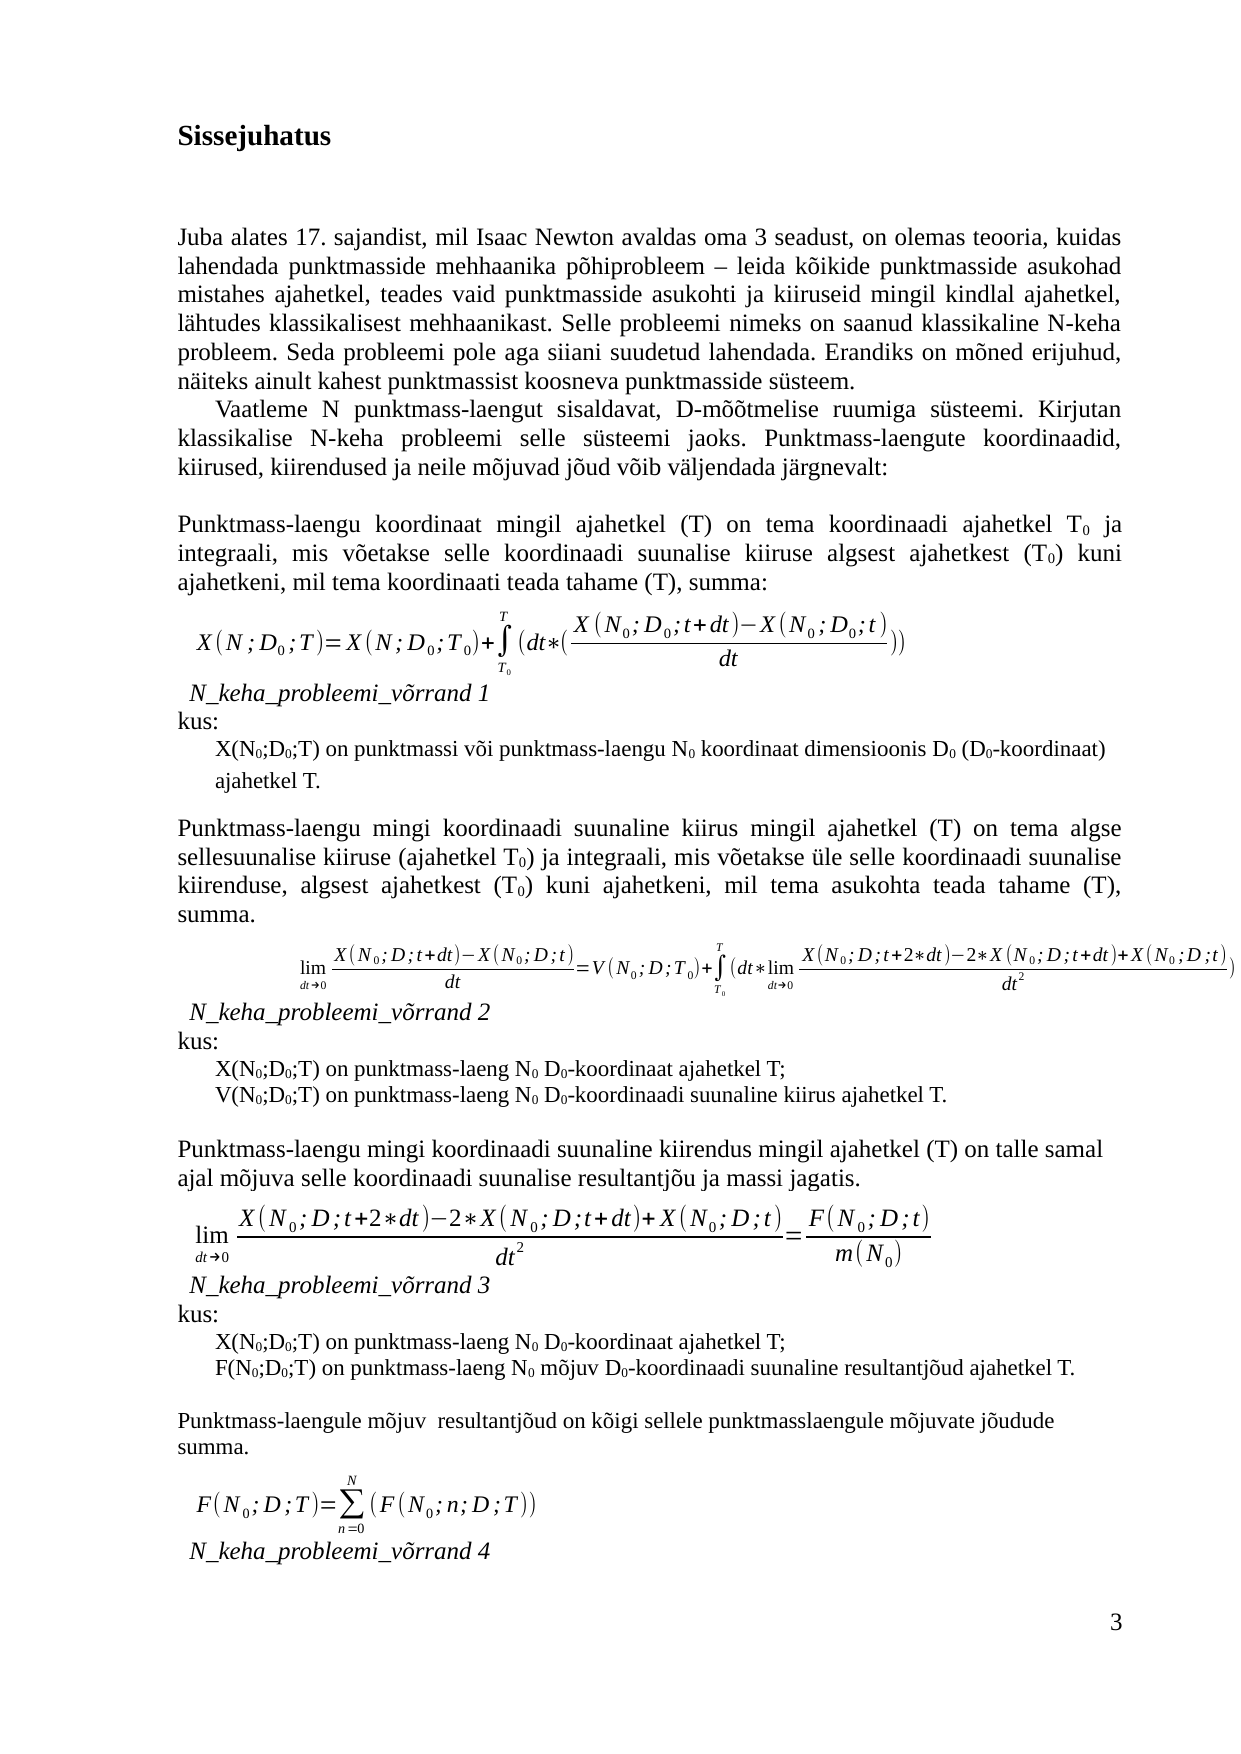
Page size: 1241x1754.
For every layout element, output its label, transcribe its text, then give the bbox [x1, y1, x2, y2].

text N_keha_probleemi_võrrand 1 [189, 608, 912, 706]
text V(N0;D0;T) on punktmass-laeng N0 D0-koordinaadi suunaline kiirus ajahetkel T. [215, 1081, 1122, 1108]
text Punktmass-laengule mõjuv resultantjõud on kõigi sellele punktmasslaengule mõjuvate jõudude summa. [177, 1407, 1122, 1565]
text Juba alates 17. sajandist, mil Isaac Newton avaldas oma 3 seadust, on olemas teooria, kuidas lahendada punktmasside mehhaanika põhiprobleem – leida kõikide punktmasside asukohad mistahes ajahetkel, teades vaid punktmasside asukohti ja kiiruseid mingil kindlal ajahetkel, lähtudes klassikalisest mehhaanikast. Selle probleemi nimeks on saanud klassikaline N-keha probleem. Seda probleemi pole aga siiani suudetud lahendada. Erandiks on mõned erijuhud, näiteks ainult kahest punktmassist koosneva punktmasside süsteem. [177, 222, 1122, 394]
text kus: [177, 928, 1240, 1055]
text Punktmass-laengu mingi koordinaadi suunaline kiirendus mingil ajahetkel (T) on talle samal ajal mõjuva selle koordinaadi suunalise resultantjõu ja massi jagatis. [177, 1134, 1122, 1299]
text kus: [177, 706, 1122, 735]
text F(N0;D0;T) on punktmass-laeng N0 mõjuv D0-koordinaadi suunaline resultantjõud ajahetkel T. [215, 1354, 1122, 1381]
text X(N0;D0;T) on punktmass-laeng N0 D0-koordinaat ajahetkel T; [215, 1328, 1122, 1354]
text N_keha_probleemi_võrrand 3 [189, 1204, 938, 1299]
text Punktmass-laengu mingi koordinaadi suunaline kiirus mingil ajahetkel (T) on tema algse sellesuunalise kiiruse (ajahetkel T0) ja integraali, mis võetakse üle selle koordinaadi suunalise kiirenduse, algsest ajahetkest (T0) kuni ajahetkeni, mil tema asukohta teada tahame (T), summa. [177, 813, 1122, 928]
text kus: [177, 1299, 1122, 1328]
text X(N0;D0;T) on punktmass-laeng N0 D0-koordinaat ajahetkel T; [215, 1055, 1122, 1081]
subtitle Sissejuhatus [177, 118, 1122, 152]
text N_keha_probleemi_võrrand 4 [189, 1472, 542, 1565]
text Vaatleme N punktmass-laengut sisaldavat, D-mõõtmelise ruumiga süsteemi. Kirjutan klassikalise N-keha probleemi selle süsteemi jaoks. Punktmass-laengute koordinaadid, kiirused, kiirendused ja neile mõjuvad jõud võib väljendada järgnevalt: [177, 394, 1122, 481]
text Punktmass-laengu koordinaat mingil ajahetkel (T) on tema koordinaadi ajahetkel T0 ja integraali, mis võetakse selle koordinaadi suunalise kiiruse algsest ajahetkest (T0) kuni ajahetkeni, mil tema koordinaati teada tahame (T), summa: [177, 509, 1122, 596]
text N_keha_probleemi_võrrand 2 [189, 940, 1240, 1026]
text X(N0;D0;T) on punktmassi või punktmass-laengu N0 koordinaat dimensioonis D0 (D0-koordinaat) ajahetkel T. [215, 735, 1122, 793]
